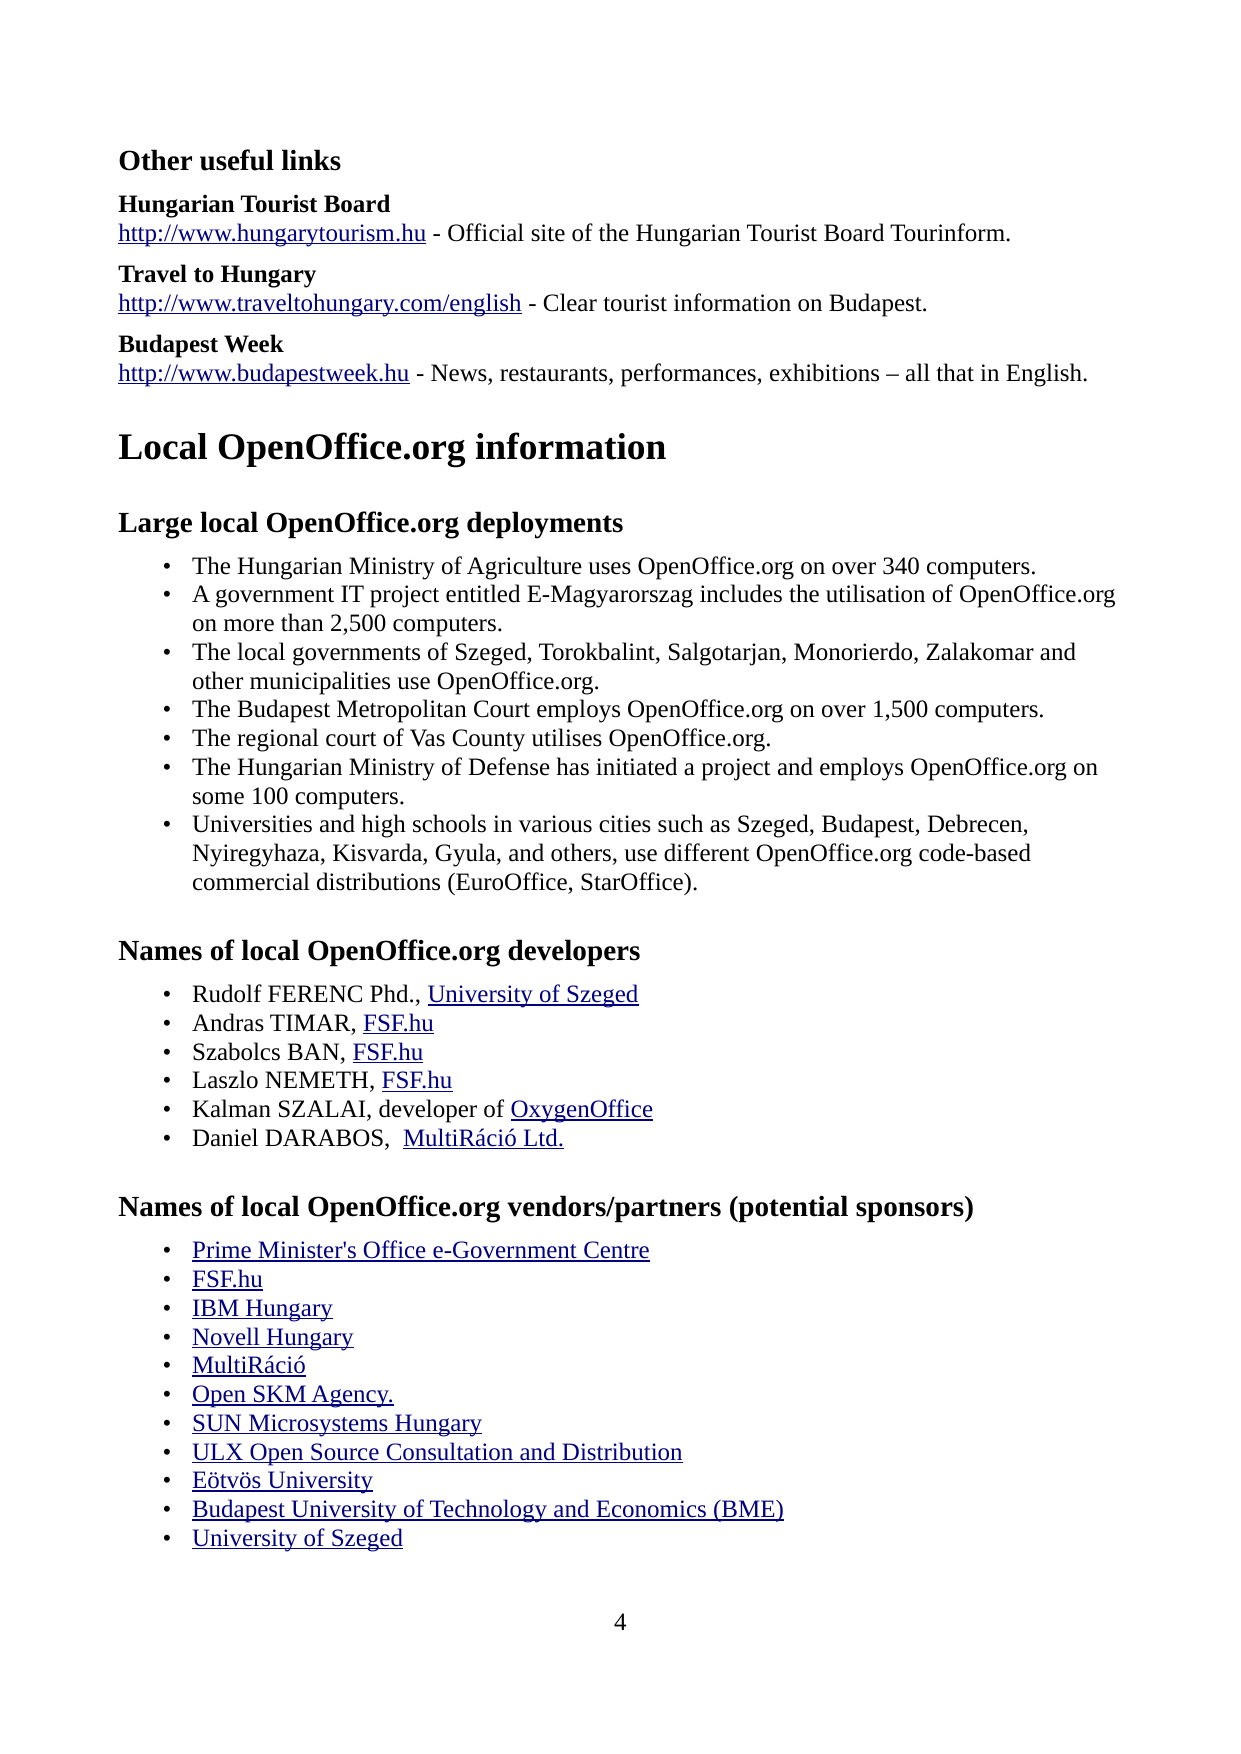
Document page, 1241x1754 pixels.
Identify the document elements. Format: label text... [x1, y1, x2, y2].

subtitle Other useful links [118, 143, 1122, 177]
text Travel to Hungary http://www.traveltohungary.com/english - Clear tourist information on Budapest. [118, 259, 1122, 317]
list Rudolf FERENC Phd., University of Szeged [162, 979, 1122, 1008]
list IBM Hungary [162, 1293, 1122, 1322]
list Open SKM Agency. [162, 1379, 1122, 1408]
list A government IT project entitled E-Magyarorszag includes the utilisation of OpenOffice.org on more than 2,500 computers. [162, 579, 1122, 637]
list SUN Microsystems Hungary [162, 1408, 1122, 1437]
list Universities and high schools in various cities such as Szeged, Budapest, Debrecen, Nyiregyhaza, Kisvarda, Gyula, and others, use different OpenOffice.org code-based commercial distributions (EuroOffice, StarOffice). [162, 809, 1122, 896]
list The Budapest Metropolitan Court employs OpenOffice.org on over 1,500 computers. [162, 694, 1122, 723]
list Novell Hungary [162, 1322, 1122, 1350]
list ULX Open Source Consultation and Distribution [162, 1437, 1122, 1465]
list The local governments of Szeged, Torokbalint, Salgotarjan, Monorierdo, Zalakomar and other municipalities use OpenOffice.org. [162, 637, 1122, 694]
text Budapest Week http://www.budapestweek.hu - News, restaurants, performances, exhibitions – all that in English. [118, 329, 1122, 387]
list Kalman SZALAI, developer of OxygenOffice [162, 1094, 1122, 1123]
subtitle Local OpenOffice.org information [118, 424, 1122, 467]
subtitle Names of local OpenOffice.org vendors/partners (potential sponsors) [118, 1189, 1122, 1223]
list The Hungarian Ministry of Defense has initiated a project and employs OpenOffice.org on some 100 computers. [162, 752, 1122, 809]
list Andras TIMAR, FSF.hu [162, 1008, 1122, 1037]
list University of Szeged [162, 1523, 1122, 1552]
text Hungarian Tourist Board http://www.hungarytourism.hu - Official site of the Hungarian Tourist Board Tourinform. [118, 189, 1122, 247]
list Prime Minister's Office e-Government Centre [162, 1235, 1122, 1264]
list Daniel DARABOS, MultiRáció Ltd. [162, 1123, 1122, 1152]
list Eötvös University [162, 1465, 1122, 1494]
list Szabolcs BAN, FSF.hu [162, 1037, 1122, 1066]
subtitle Large local OpenOffice.org deployments [118, 505, 1122, 538]
list Laszlo NEMETH, FSF.hu [162, 1066, 1122, 1094]
subtitle Names of local OpenOffice.org developers [118, 933, 1122, 967]
list Budapest University of Technology and Economics (BME) [162, 1494, 1122, 1523]
list FSF.hu [162, 1264, 1122, 1293]
list The Hungarian Ministry of Agriculture uses OpenOffice.org on over 340 computers. [162, 551, 1122, 579]
list MultiRáció [162, 1350, 1122, 1379]
list The regional court of Vas County utilises OpenOffice.org. [162, 723, 1122, 752]
